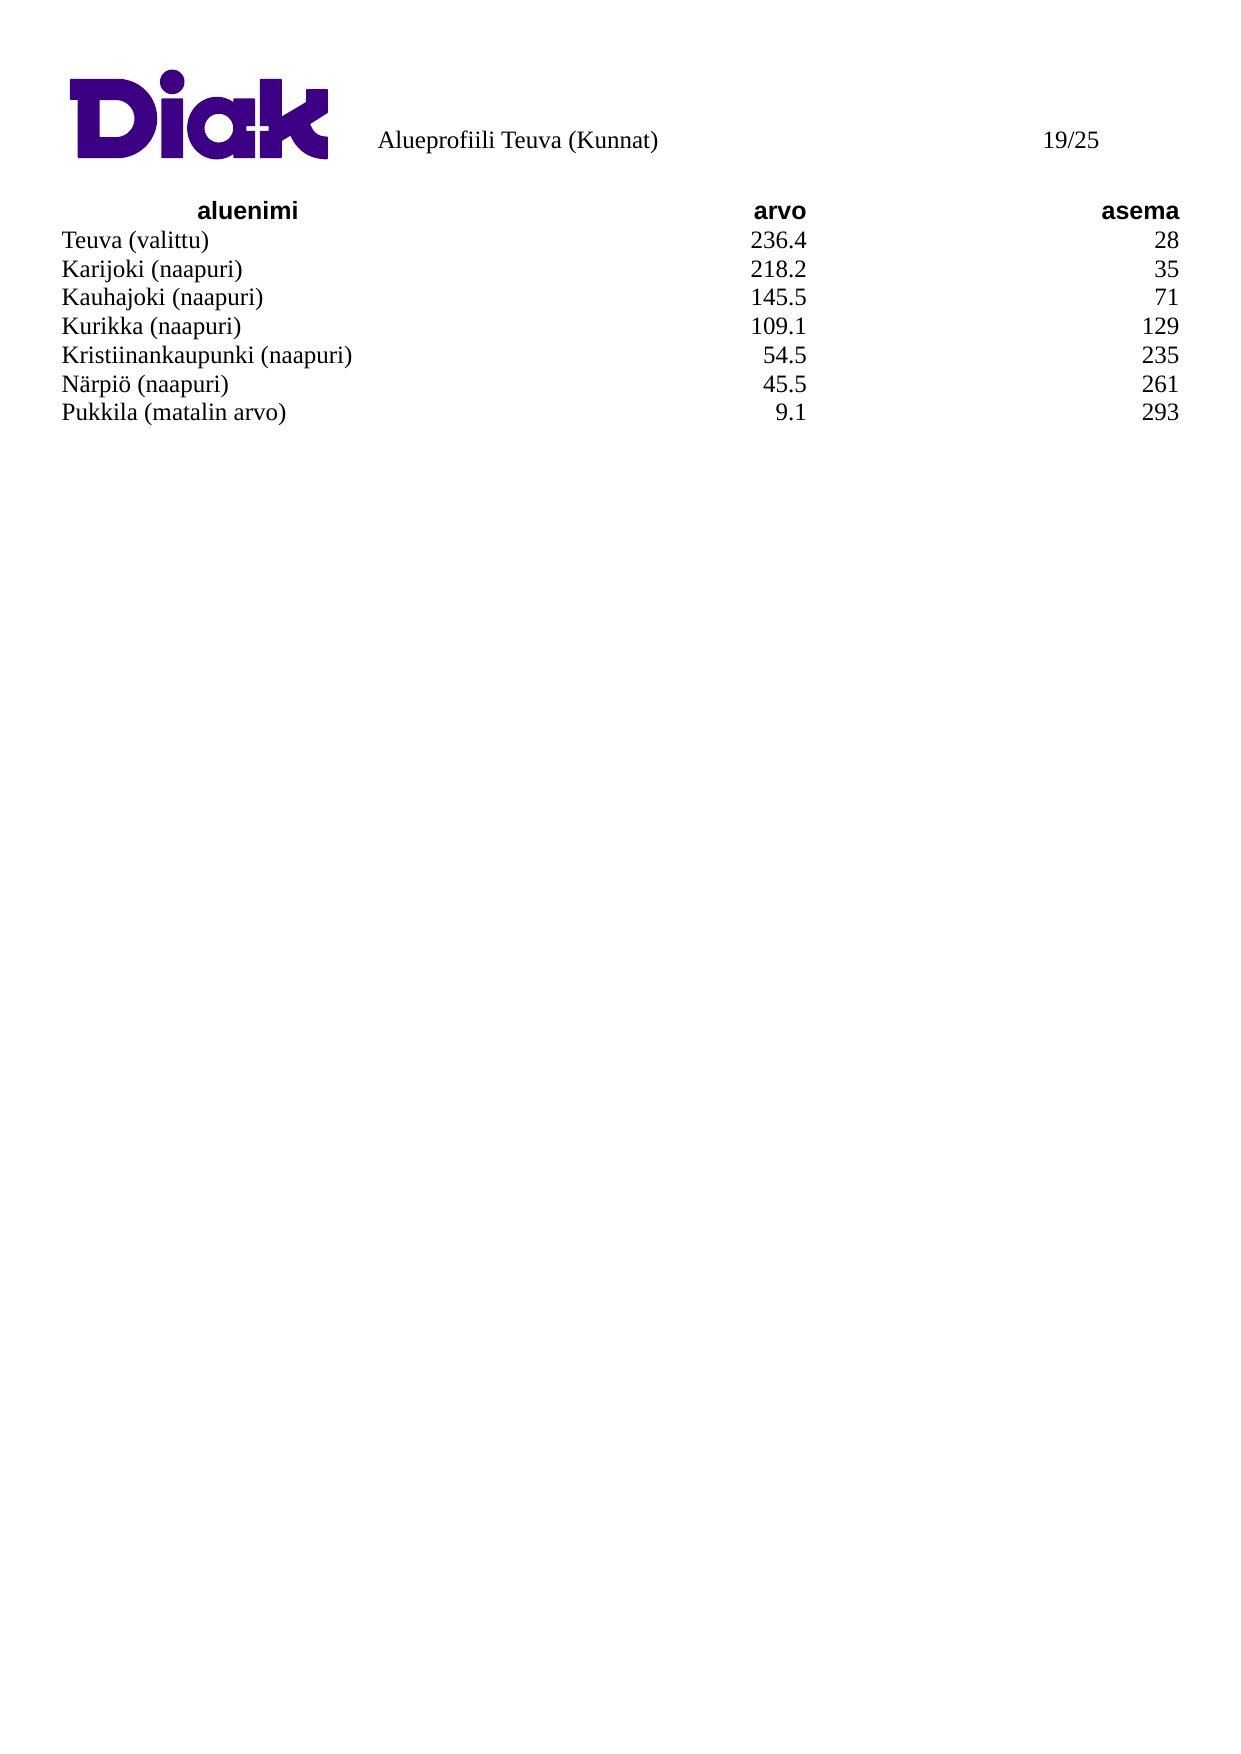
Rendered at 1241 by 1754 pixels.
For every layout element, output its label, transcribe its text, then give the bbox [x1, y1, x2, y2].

table_cell 71 [806, 283, 1179, 311]
table_cell Kauhajoki (naapuri) [61, 283, 434, 311]
table_cell 235 [806, 340, 1179, 369]
table_header aluenimi [61, 196, 434, 225]
table_cell 293 [806, 398, 1179, 426]
table_cell Teuva (valittu) [61, 225, 434, 254]
table_cell Karijoki (naapuri) [61, 254, 434, 282]
table_header arvo [434, 196, 806, 225]
table_cell 236.4 [434, 225, 806, 254]
table_cell 109.1 [434, 311, 806, 340]
table_cell Kristiinankaupunki (naapuri) [61, 340, 434, 369]
table_cell Kurikka (naapuri) [61, 311, 434, 340]
table_cell 145.5 [434, 283, 806, 311]
table_cell Närpiö (naapuri) [61, 369, 434, 397]
table_cell Pukkila (matalin arvo) [61, 398, 434, 426]
table_cell 54.5 [434, 340, 806, 369]
table_cell 28 [806, 225, 1179, 254]
table_cell 261 [806, 369, 1179, 397]
table_cell 35 [806, 254, 1179, 282]
table_cell 218.2 [434, 254, 806, 282]
table_cell 45.5 [434, 369, 806, 397]
table_cell 129 [806, 311, 1179, 340]
table_cell 9.1 [434, 398, 806, 426]
table_header asema [806, 196, 1179, 225]
